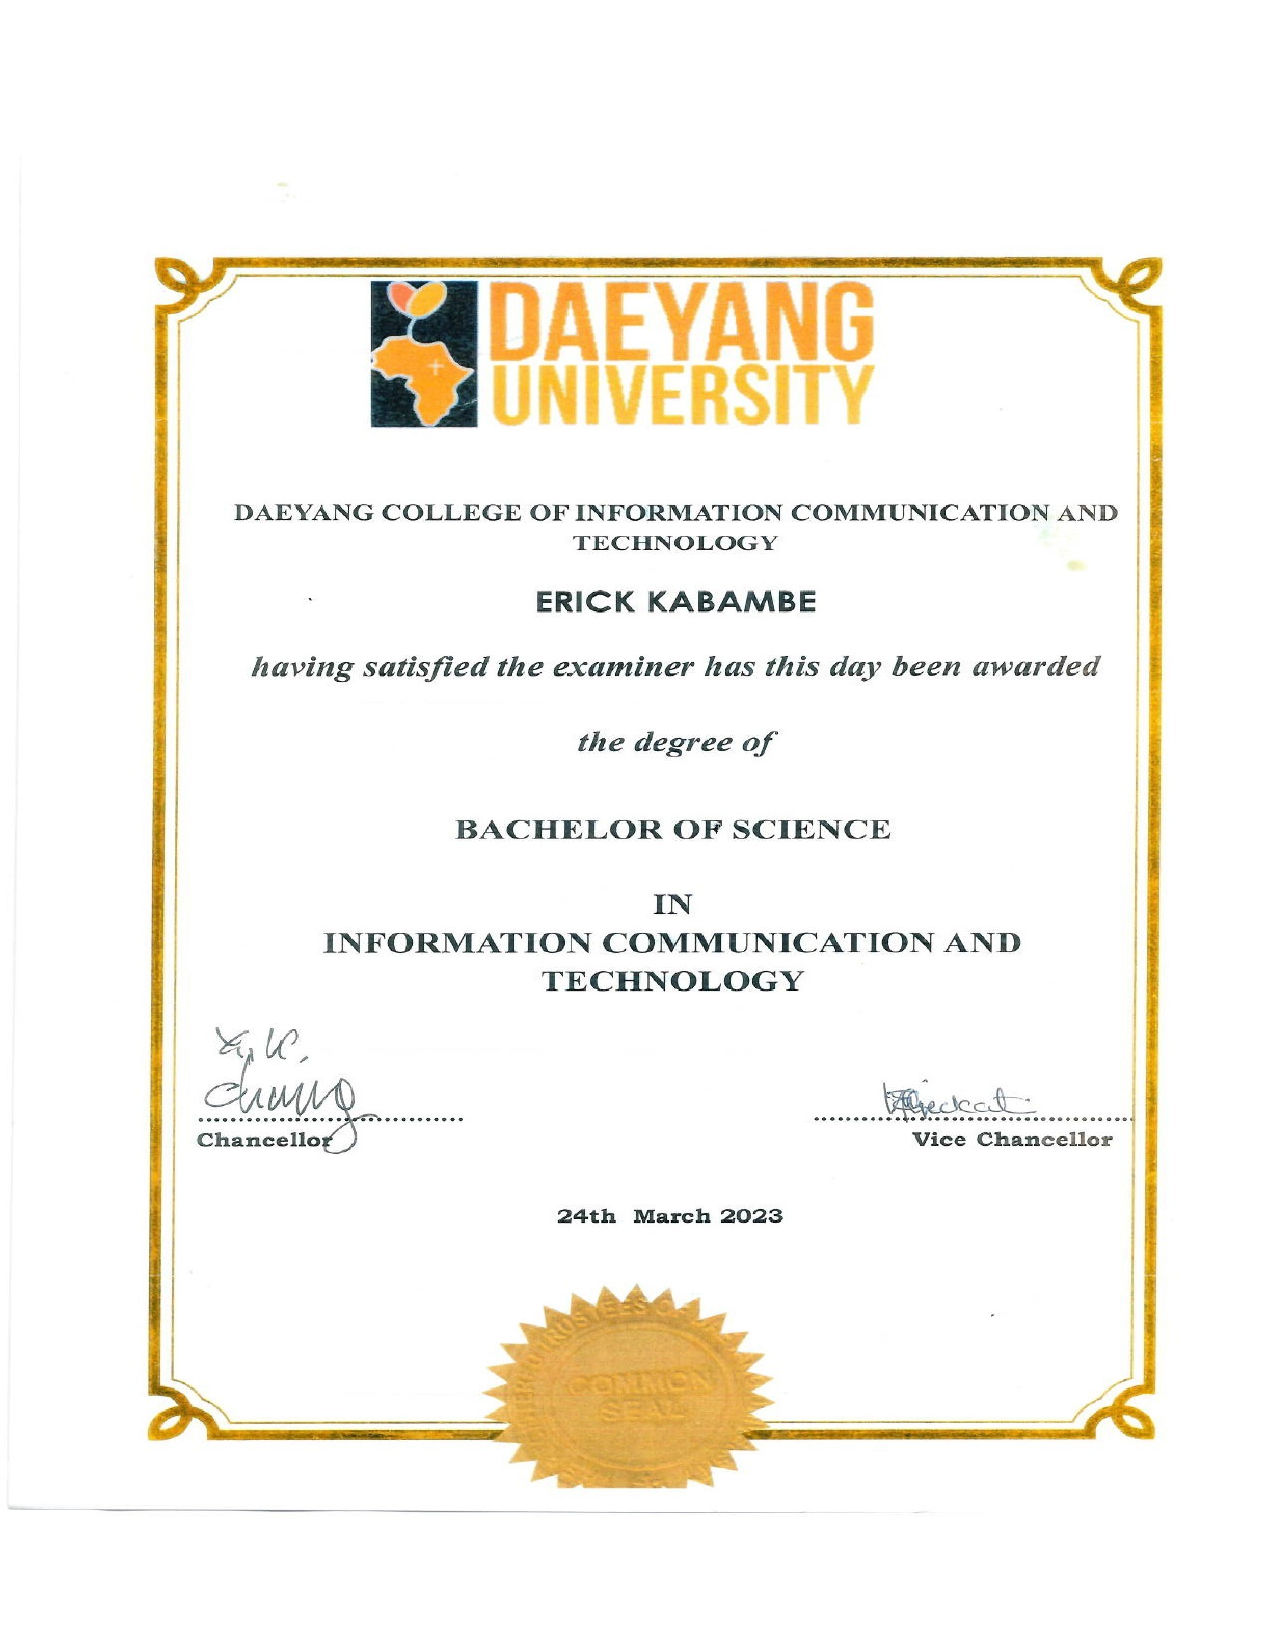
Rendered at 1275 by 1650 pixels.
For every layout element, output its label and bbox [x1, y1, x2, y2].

picture [0, 149, 1233, 1519]
